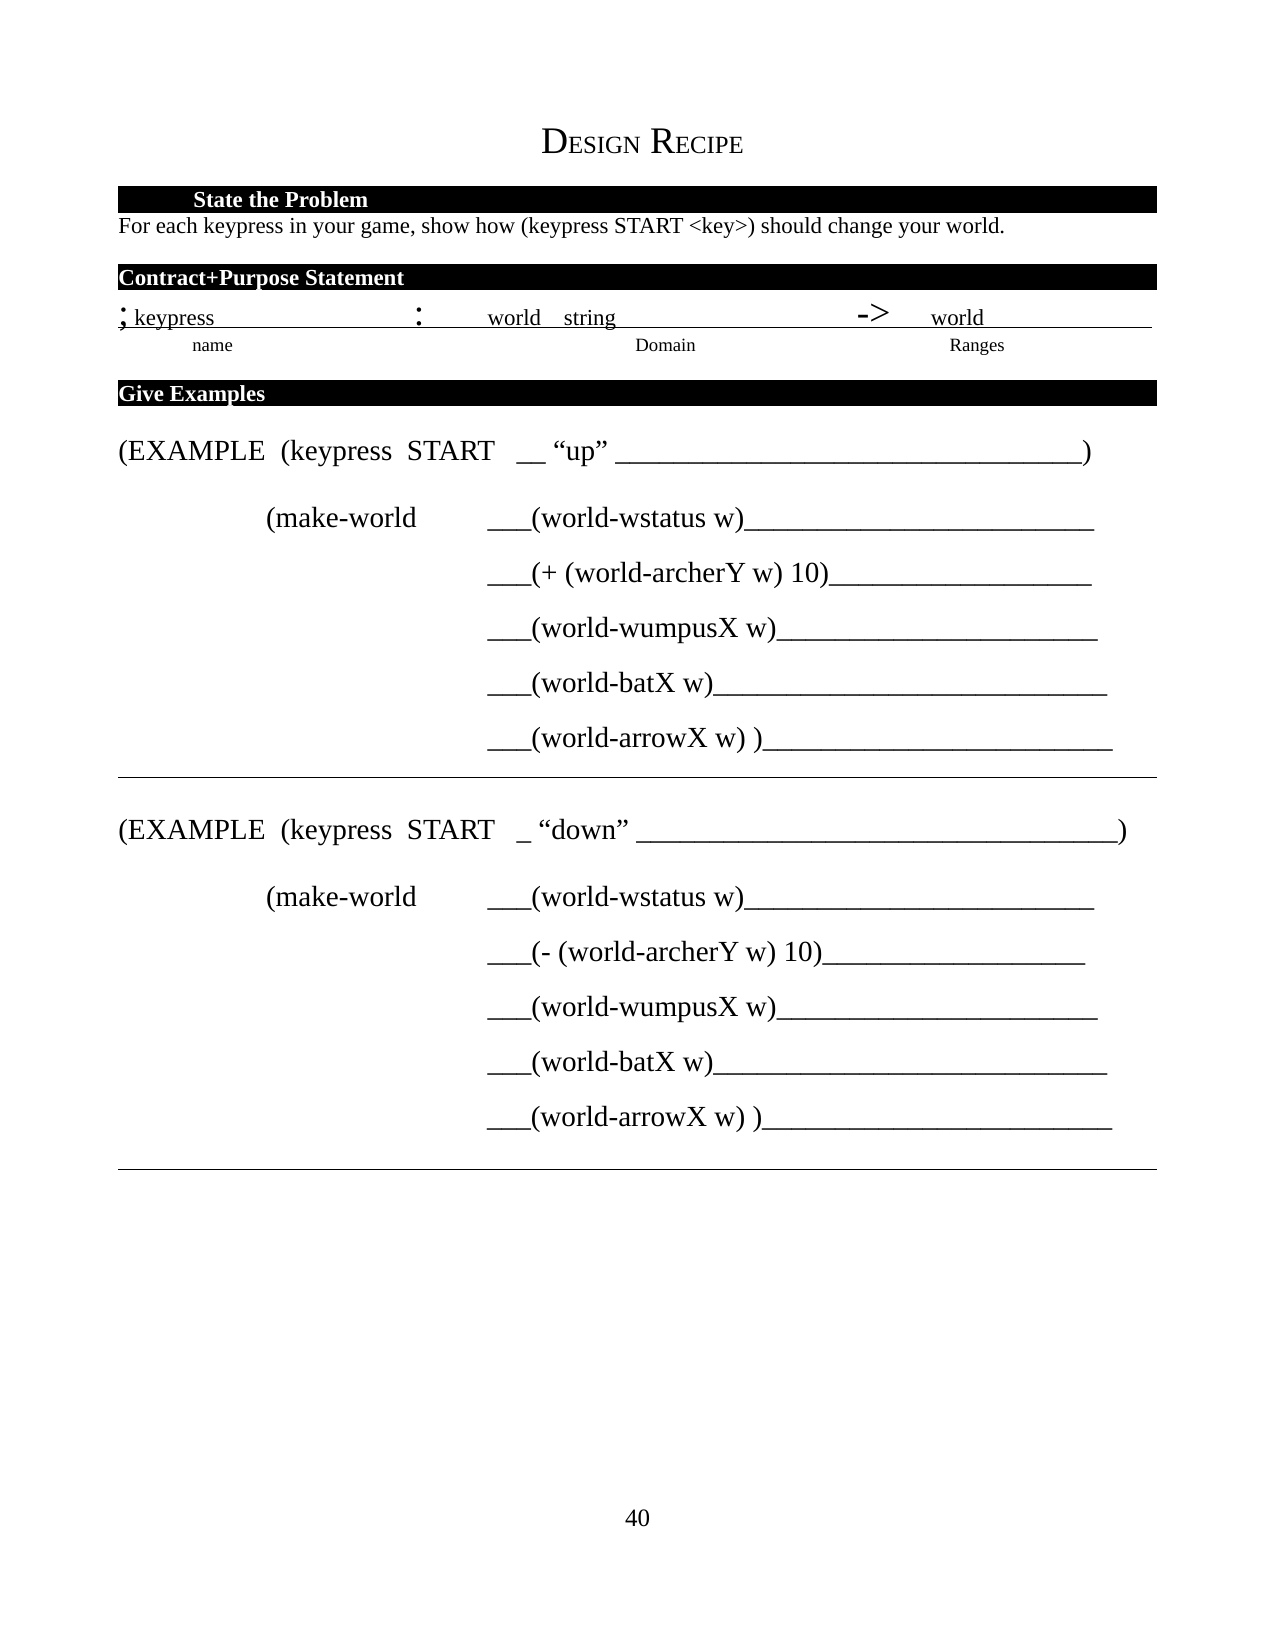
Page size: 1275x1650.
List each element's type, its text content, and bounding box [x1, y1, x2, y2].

subtitle Design Recipe [127, 118, 1157, 161]
text ___(world-wumpusX w)______________________ [118, 989, 1157, 1023]
text ___(- (world-archerY w) 10)__________________ [118, 934, 1157, 968]
text (make-world ___(world-wstatus w)________________________ [118, 500, 1157, 533]
text ___(world-arrowX w) )________________________ [193, 1099, 1157, 1133]
text ; keypress : world string -> world [118, 290, 1157, 333]
text ___(world-batX w)___________________________ [118, 1044, 1157, 1078]
subtitle Contract+Purpose Statement [118, 264, 1157, 290]
text ___(world-batX w)___________________________ [118, 665, 1157, 699]
text For each keypress in your game, show how (keypress START <key>) should change your world. [118, 213, 1157, 239]
subtitle Give Examples [118, 380, 1157, 406]
text (EXAMPLE (keypress START _ “down” _________________________________) [118, 812, 1157, 846]
text ___(world-arrowX w) )________________________ [118, 720, 1157, 754]
subtitle State the Problem [118, 186, 1157, 213]
text name Domain Ranges [118, 333, 1157, 355]
text (EXAMPLE (keypress START __ “up” ________________________________) [118, 433, 1157, 466]
text (make-world ___(world-wstatus w)________________________ [118, 879, 1157, 913]
text ___(world-wumpusX w)______________________ [118, 610, 1157, 643]
text ___(+ (world-archerY w) 10)__________________ [118, 555, 1157, 588]
